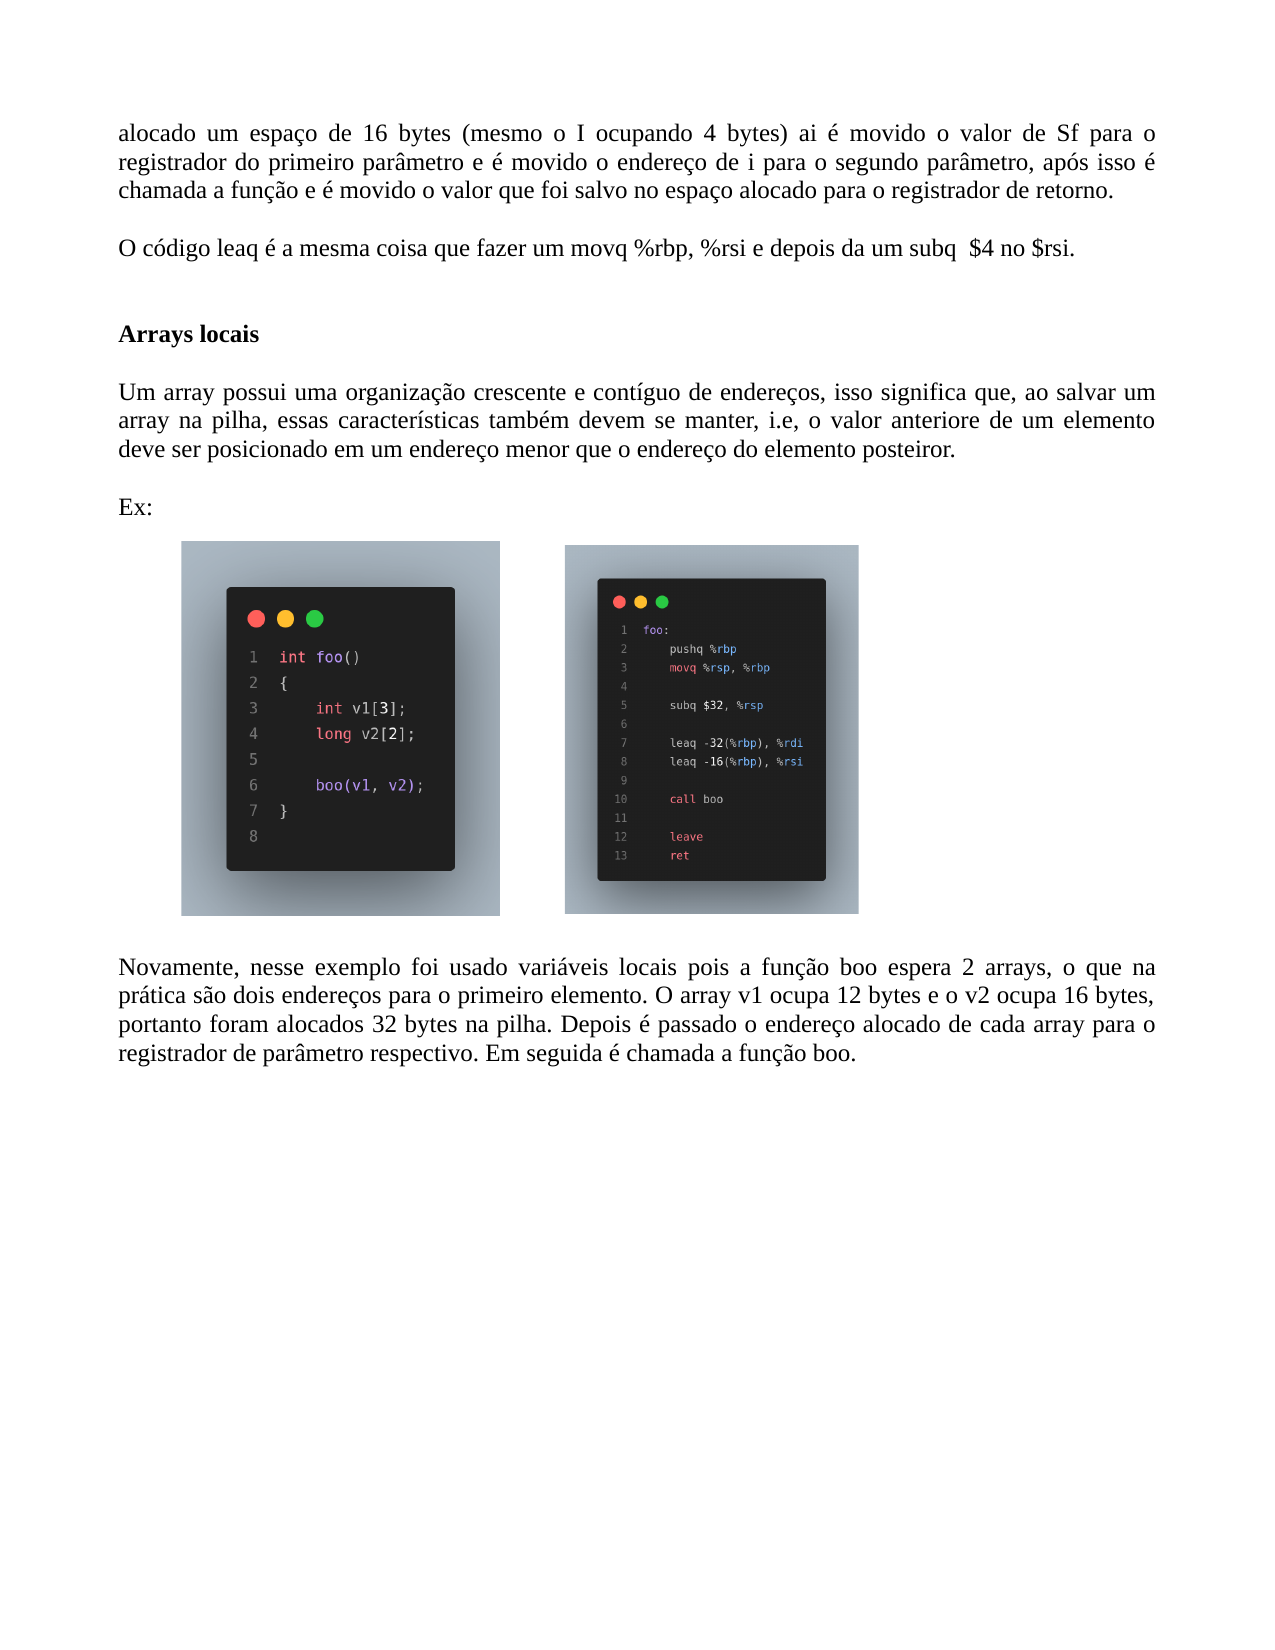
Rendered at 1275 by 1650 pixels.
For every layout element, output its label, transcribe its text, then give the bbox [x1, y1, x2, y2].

text Um array possui uma organização crescente e contíguo de endereços, isso significa que, ao salvar um array na pilha, essas características também devem se manter, i.e, o valor anteriore de um elemento deve ser posicionado em um endereço menor que o endereço do elemento posteiror. [118, 377, 1157, 463]
picture [181, 541, 500, 916]
picture [564, 545, 859, 914]
text Novamente, nesse exemplo foi usado variáveis locais pois a função boo espera 2 arrays, o que na prática são dois endereços para o primeiro elemento. O array v1 ocupa 12 bytes e o v2 ocupa 16 bytes, portanto foram alocados 32 bytes na pilha. Depois é passado o endereço alocado de cada array para o registrador de parâmetro respectivo. Em seguida é chamada a função boo. [118, 952, 1157, 1067]
text O código leaq é a mesma coisa que fazer um movq %rbp, %rsi e depois da um subq $4 no $rsi. [118, 233, 1157, 262]
text Ex: [118, 492, 1157, 521]
text alocado um espaço de 16 bytes (mesmo o I ocupando 4 bytes) ai é movido o valor de Sf para o registrador do primeiro parâmetro e é movido o endereço de i para o segundo parâmetro, após isso é chamada a função e é movido o valor que foi salvo no espaço alocado para o registrador de retorno. [118, 118, 1157, 204]
text Arrays locais [118, 319, 1157, 348]
